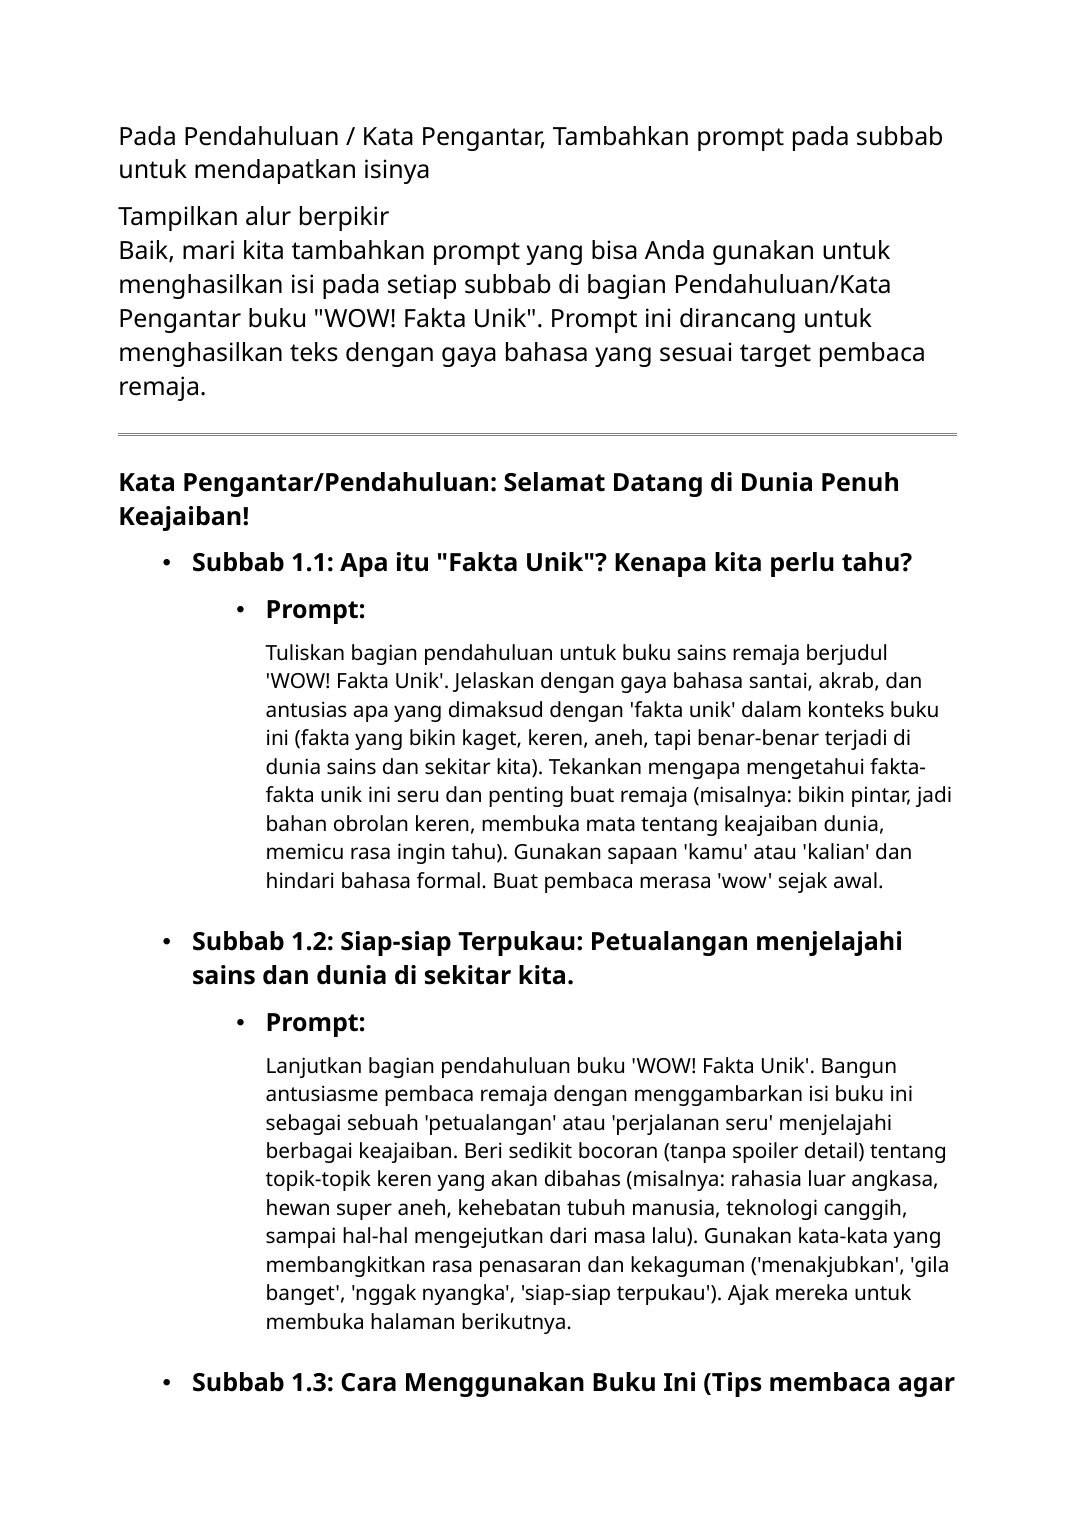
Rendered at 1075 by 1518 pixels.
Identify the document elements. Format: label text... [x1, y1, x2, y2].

list Subbab 1.3: Cara Menggunakan Buku Ini (Tips membaca agar [162, 1365, 957, 1399]
list Subbab 1.2: Siap-siap Terpukau: Petualangan menjelajahi sains dan dunia di sekitar kita. [162, 924, 957, 992]
text Baik, mari kita tambahkan prompt yang bisa Anda gunakan untuk menghasilkan isi pada setiap subbab di bagian Pendahuluan/Kata Pengantar buku "WOW! Fakta Unik". Prompt ini dirancang untuk menghasilkan teks dengan gaya bahasa yang sesuai target pembaca remaja. [118, 233, 957, 403]
list Subbab 1.1: Apa itu "Fakta Unik"? Kenapa kita perlu tahu? [162, 545, 957, 579]
list Prompt: [236, 1004, 957, 1038]
text Kata Pengantar/Pendahuluan: Selamat Datang di Dunia Penuh Keajaiban! [118, 464, 957, 533]
list Tuliskan bagian pendahuluan untuk buku sains remaja berjudul 'WOW! Fakta Unik'. Jelaskan dengan gaya bahasa santai, akrab, dan antusias apa yang dimaksud dengan 'fakta unik' dalam konteks buku ini (fakta yang bikin kaget, keren, aneh, tapi benar-benar terjadi di dunia sains dan sekitar kita). Tekankan mengapa mengetahui fakta-fakta unik ini seru dan penting buat remaja (misalnya: bikin pintar, jadi bahan obrolan keren, membuka mata tentang keajaiban dunia, memicu rasa ingin tahu). Gunakan sapaan 'kamu' atau 'kalian' dan hindari bahasa formal. Buat pembaca merasa 'wow' sejak awal. [236, 638, 957, 894]
list Lanjutkan bagian pendahuluan buku 'WOW! Fakta Unik'. Bangun antusiasme pembaca remaja dengan menggambarkan isi buku ini sebagai sebuah 'petualangan' atau 'perjalanan seru' menjelajahi berbagai keajaiban. Beri sedikit bocoran (tanpa spoiler detail) tentang topik-topik keren yang akan dibahas (misalnya: rahasia luar angkasa, hewan super aneh, kehebatan tubuh manusia, teknologi canggih, sampai hal-hal mengejutkan dari masa lalu). Gunakan kata-kata yang membangkitkan rasa penasaran dan kekaguman ('menakjubkan', 'gila banget', 'nggak nyangka', 'siap-siap terpukau'). Ajak mereka untuk membuka halaman berikutnya. [236, 1051, 957, 1335]
text Pada Pendahuluan / Kata Pengantar, Tambahkan prompt pada subbab untuk mendapatkan isinya [118, 118, 957, 186]
text Tampilkan alur berpikir [118, 199, 957, 233]
list Prompt: [236, 592, 957, 626]
